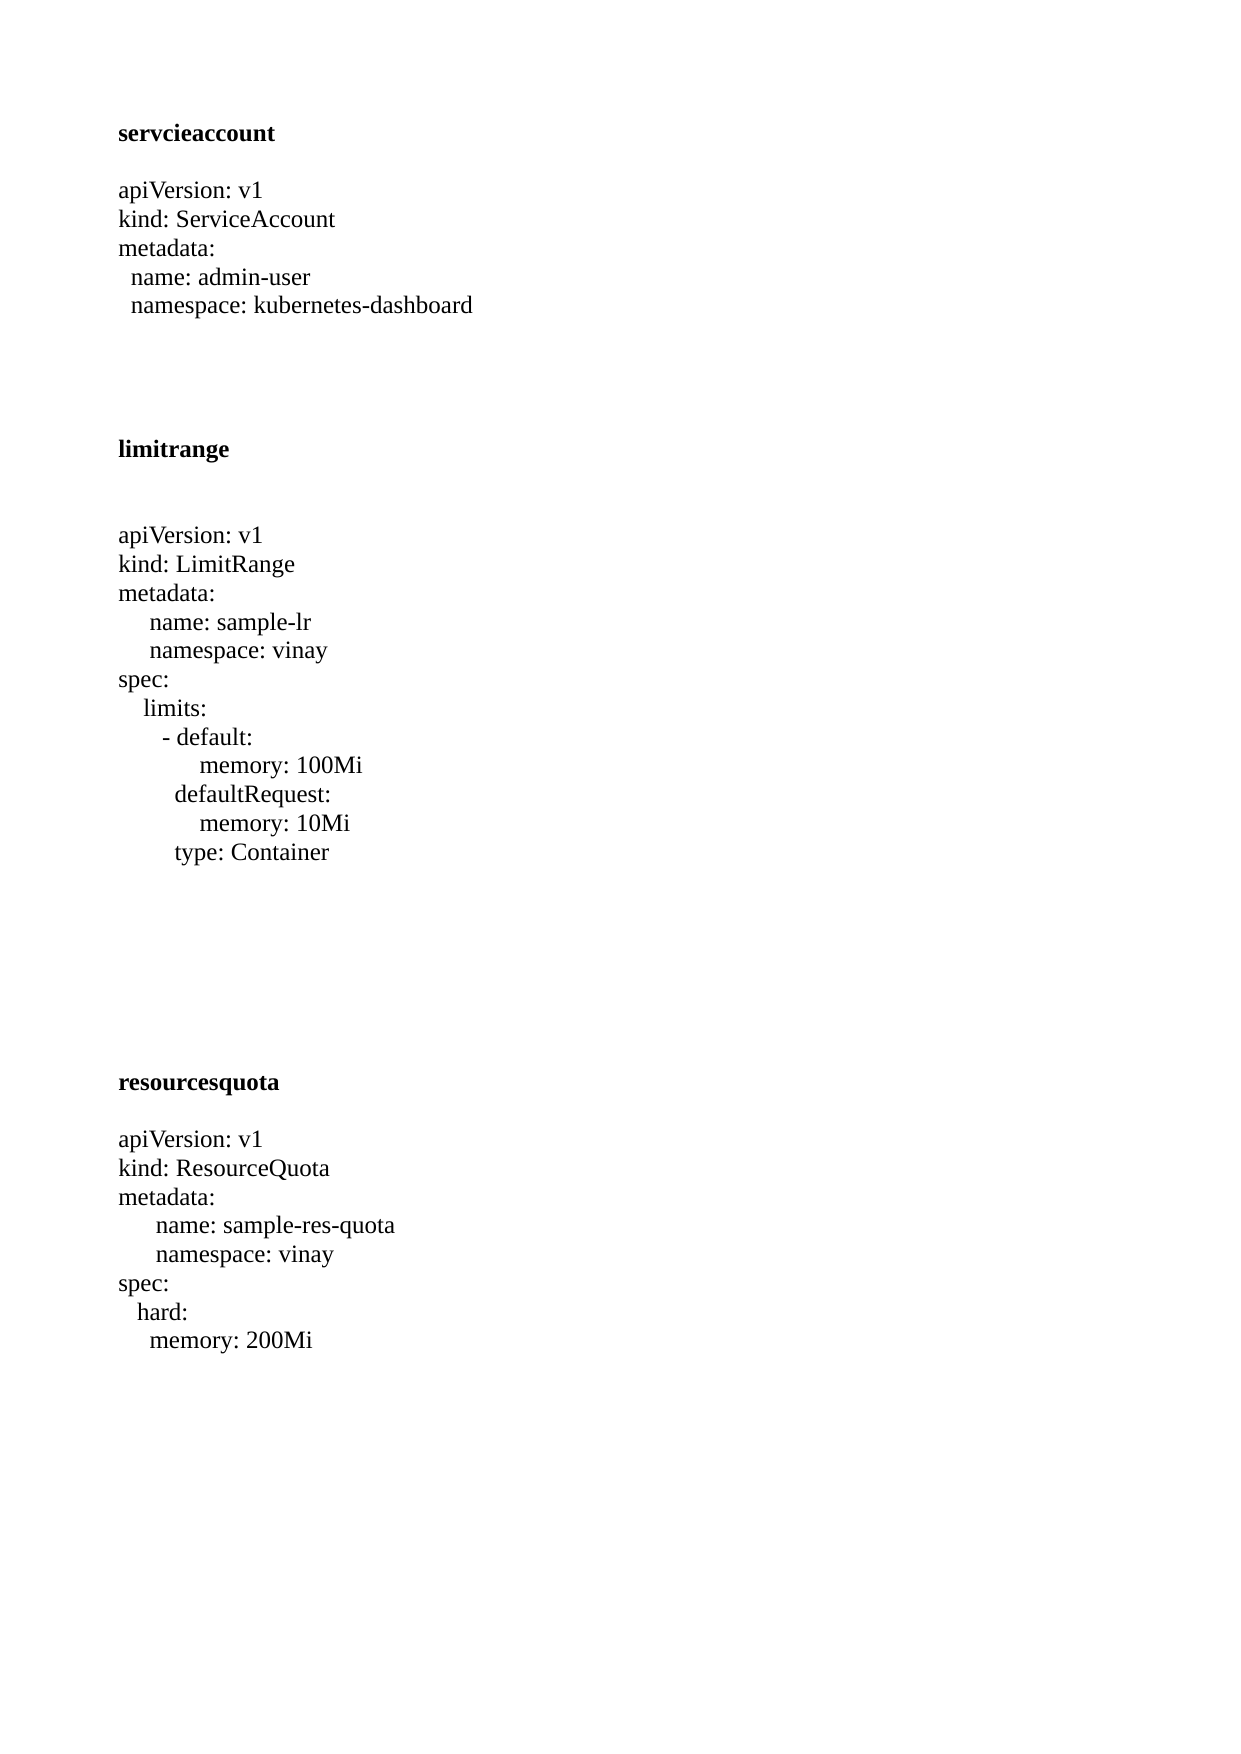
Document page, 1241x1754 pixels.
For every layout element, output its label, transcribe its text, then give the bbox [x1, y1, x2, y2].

text limitrange [118, 434, 1122, 463]
text metadata: [118, 1182, 1122, 1211]
text namespace: vinay [118, 636, 1122, 664]
text name: sample-lr [118, 607, 1122, 636]
text apiVersion: v1 [118, 521, 1122, 549]
text name: sample-res-quota [118, 1211, 1122, 1239]
text defaultRequest: [118, 779, 1122, 808]
text namespace: kubernetes-dashboard [118, 291, 1122, 319]
text type: Container [118, 837, 1122, 866]
text kind: ServiceAccount [118, 204, 1122, 233]
text spec: [118, 1268, 1122, 1297]
text namespace: vinay [118, 1239, 1122, 1268]
text - default: [118, 722, 1122, 751]
text hard: [118, 1297, 1122, 1326]
text memory: 100Mi [118, 751, 1122, 779]
text spec: [118, 664, 1122, 693]
text apiVersion: v1 [118, 1124, 1122, 1153]
text memory: 10Mi [118, 808, 1122, 837]
text limits: [118, 693, 1122, 722]
text kind: LimitRange [118, 549, 1122, 578]
text resourcesquota [118, 1067, 1122, 1096]
text servcieaccount [118, 118, 1122, 147]
text memory: 200Mi [118, 1326, 1122, 1354]
text apiVersion: v1 [118, 176, 1122, 204]
text name: admin-user [118, 262, 1122, 291]
text metadata: [118, 233, 1122, 262]
text kind: ResourceQuota [118, 1153, 1122, 1182]
text metadata: [118, 578, 1122, 607]
